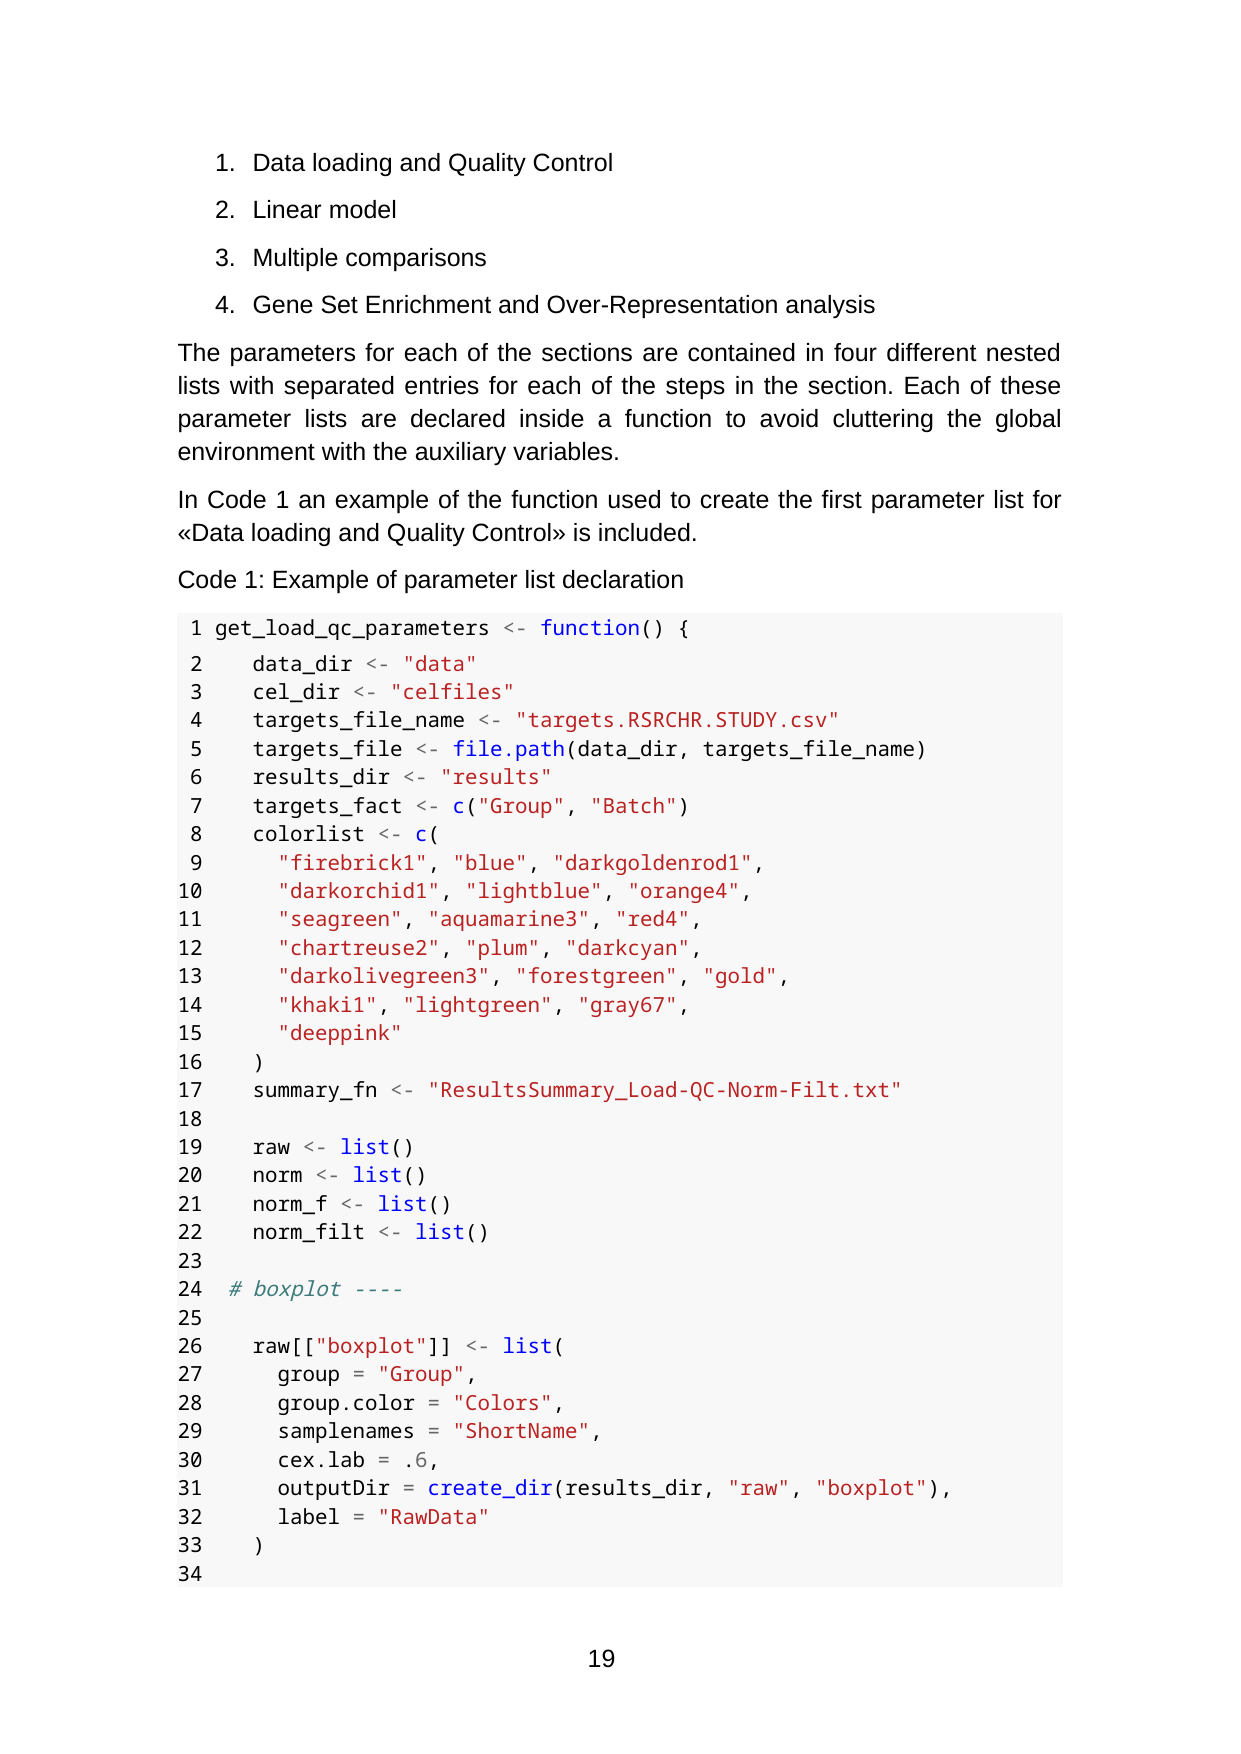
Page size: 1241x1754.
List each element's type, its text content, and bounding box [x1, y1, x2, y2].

list Linear model [215, 195, 1063, 224]
list Data loading and Quality Control [215, 148, 1063, 176]
text Code 1: Example of parameter list declaration [177, 565, 1063, 594]
text The parameters for each of the sections are contained in four different nested lists with separated entries for each of the steps in the section. Each of these parameter lists are declared inside a function to avoid cluttering the global environment with the auxiliary variables. [177, 338, 1063, 466]
list Gene Set Enrichment and Over-Representation analysis [215, 291, 1063, 319]
list Multiple comparisons [215, 243, 1063, 272]
text In Code 1 an example of the function used to create the first parameter list for «Data loading and Quality Control» is included. [177, 485, 1063, 547]
